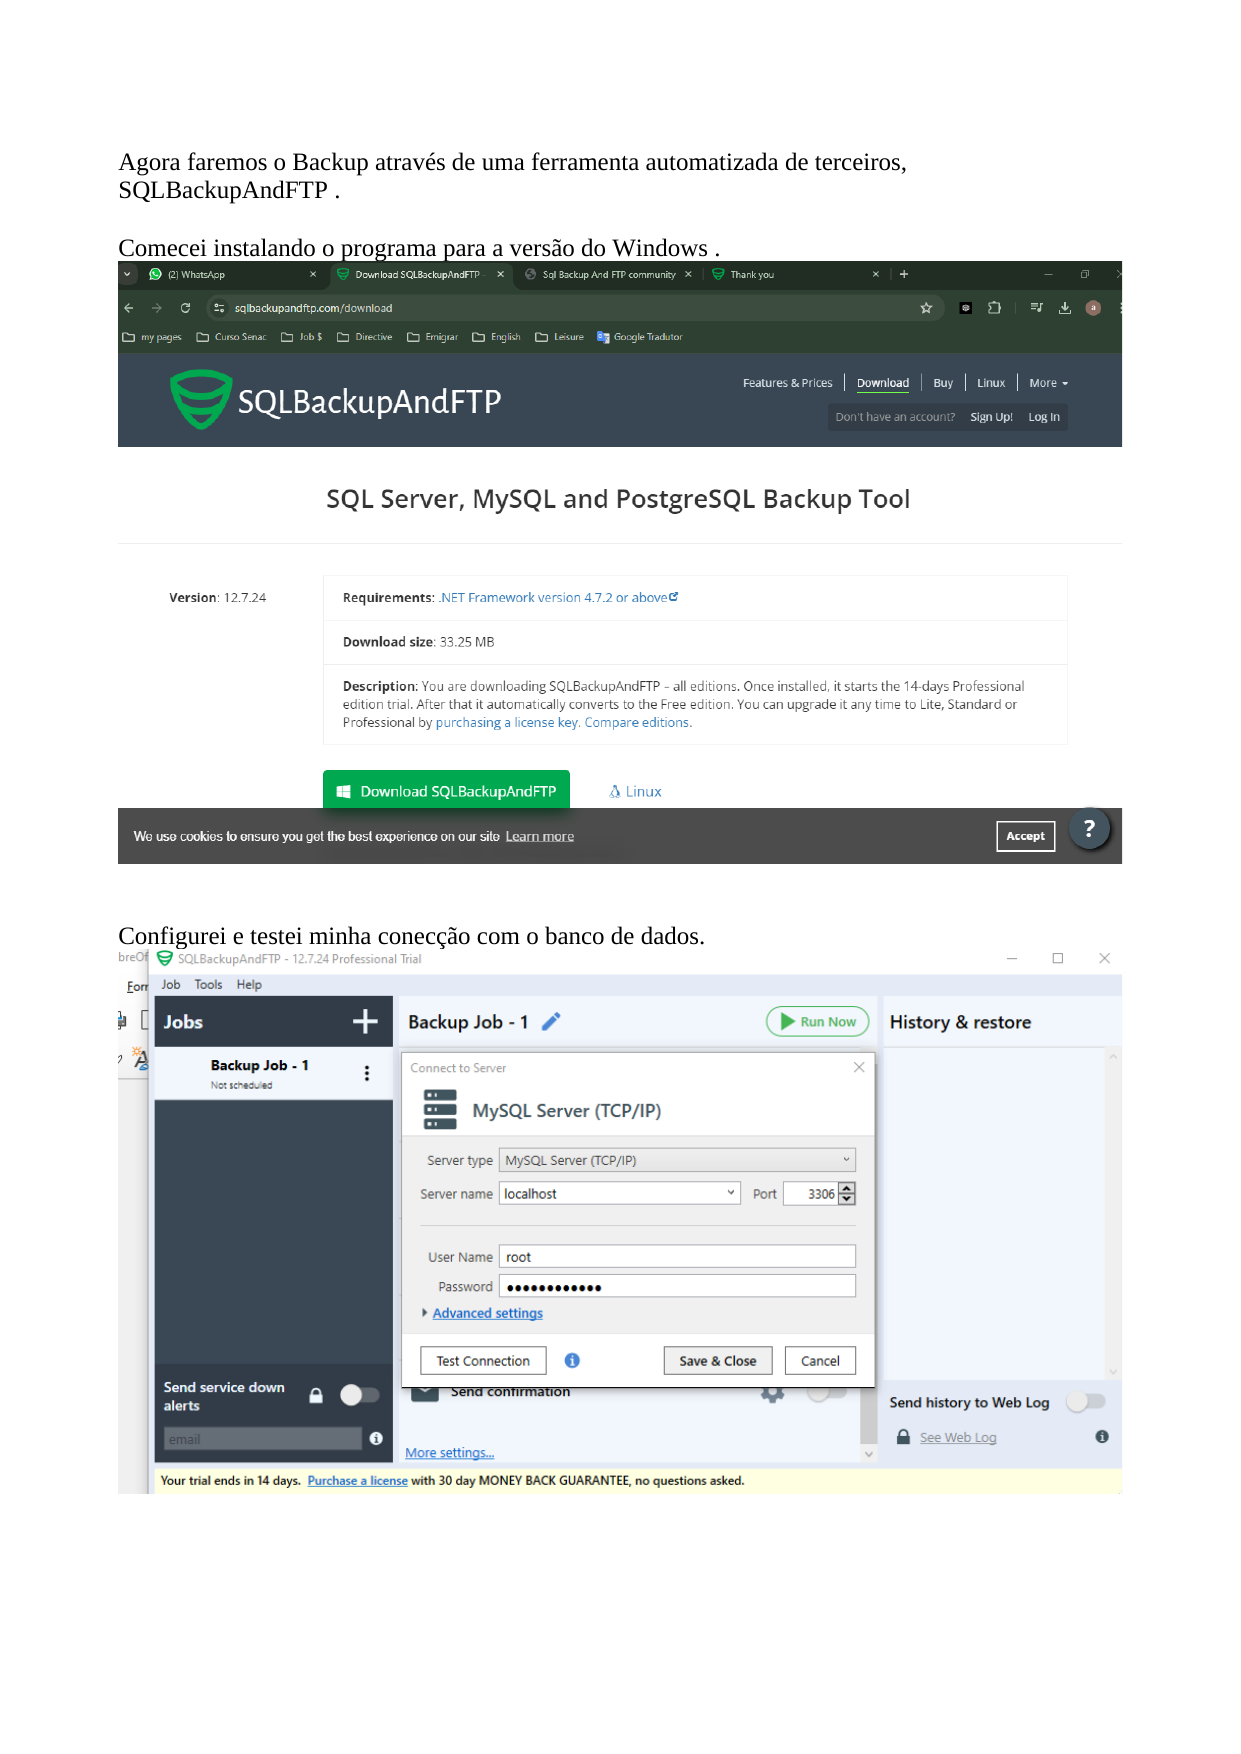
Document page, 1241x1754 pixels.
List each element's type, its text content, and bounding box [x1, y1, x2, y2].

picture [118, 949, 1123, 1494]
text Comecei instalando o programa para a versão do Windows . [118, 233, 1122, 261]
text Configurei e testei minha conecção com o banco de dados. [118, 921, 1122, 949]
picture [118, 261, 1123, 864]
text Agora faremos o Backup através de uma ferramenta automatizada de terceiros, SQLBackupAndFTP . [118, 147, 1122, 204]
